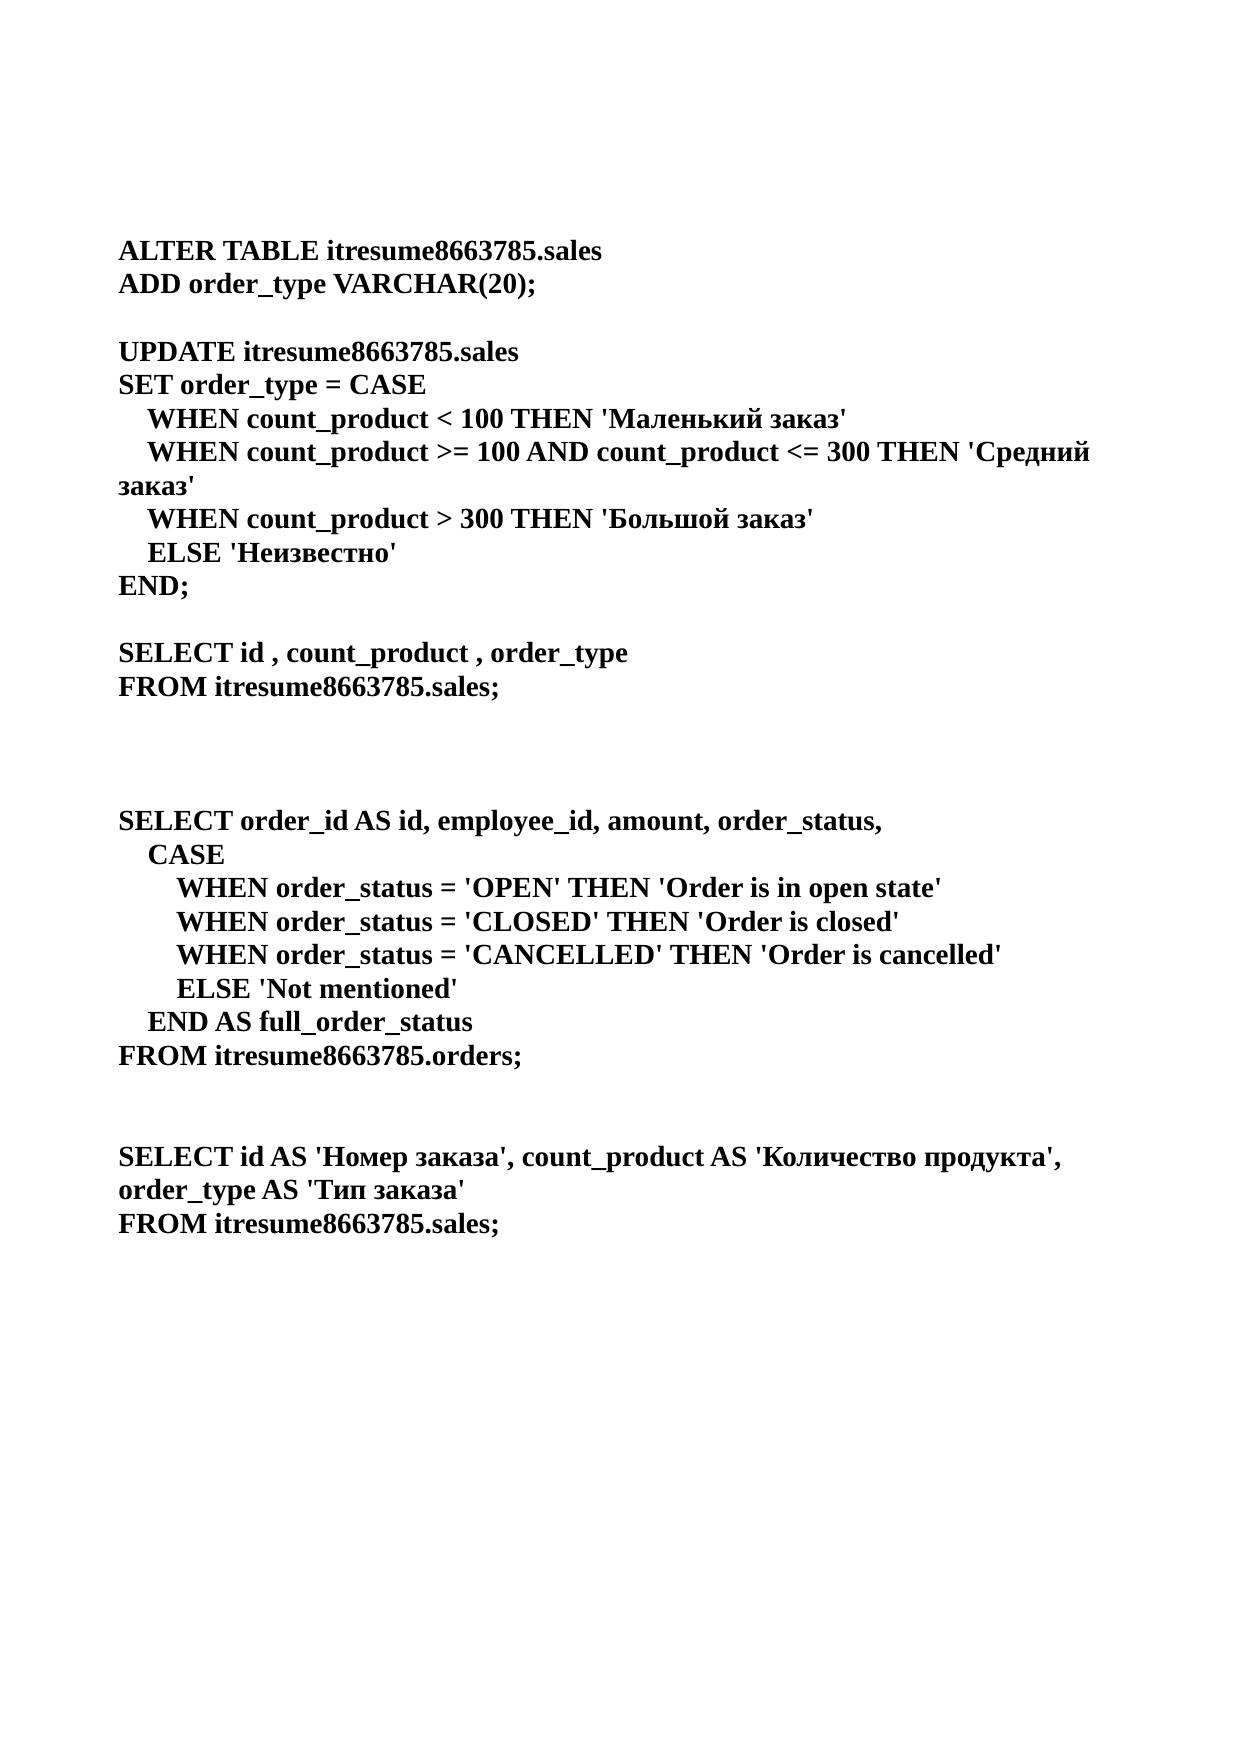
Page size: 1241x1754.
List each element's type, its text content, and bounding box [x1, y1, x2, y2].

text SELECT id AS 'Номер заказа', count_product AS 'Количество продукта', order_type AS 'Тип заказа' [118, 1139, 1122, 1206]
text END; [118, 568, 1122, 602]
text ELSE 'Not mentioned' [118, 971, 1122, 1004]
text FROM itresume8663785.sales; [118, 669, 1122, 703]
text ALTER TABLE itresume8663785.sales [118, 233, 1122, 267]
text WHEN order_status = 'CLOSED' THEN 'Order is closed' [118, 904, 1122, 937]
text SELECT id , count_product , order_type [118, 636, 1122, 669]
text CASE [118, 837, 1122, 870]
text WHEN count_product > 300 THEN 'Большой заказ' [118, 501, 1122, 535]
text WHEN order_status = 'CANCELLED' THEN 'Order is cancelled' [118, 937, 1122, 971]
text SELECT order_id AS id, employee_id, amount, order_status, [118, 803, 1122, 837]
text END AS full_order_status [118, 1004, 1122, 1038]
text ADD order_type VARCHAR(20); [118, 267, 1122, 300]
text WHEN order_status = 'OPEN' THEN 'Order is in open state' [118, 870, 1122, 904]
text WHEN count_product >= 100 AND count_product <= 300 THEN 'Средний заказ' [118, 434, 1122, 501]
text UPDATE itresume8663785.sales [118, 334, 1122, 367]
text WHEN count_product < 100 THEN 'Маленький заказ' [118, 401, 1122, 434]
text ELSE 'Неизвестно' [118, 535, 1122, 568]
text SET order_type = CASE [118, 367, 1122, 401]
text FROM itresume8663785.orders; [118, 1038, 1122, 1072]
text FROM itresume8663785.sales; [118, 1206, 1122, 1239]
